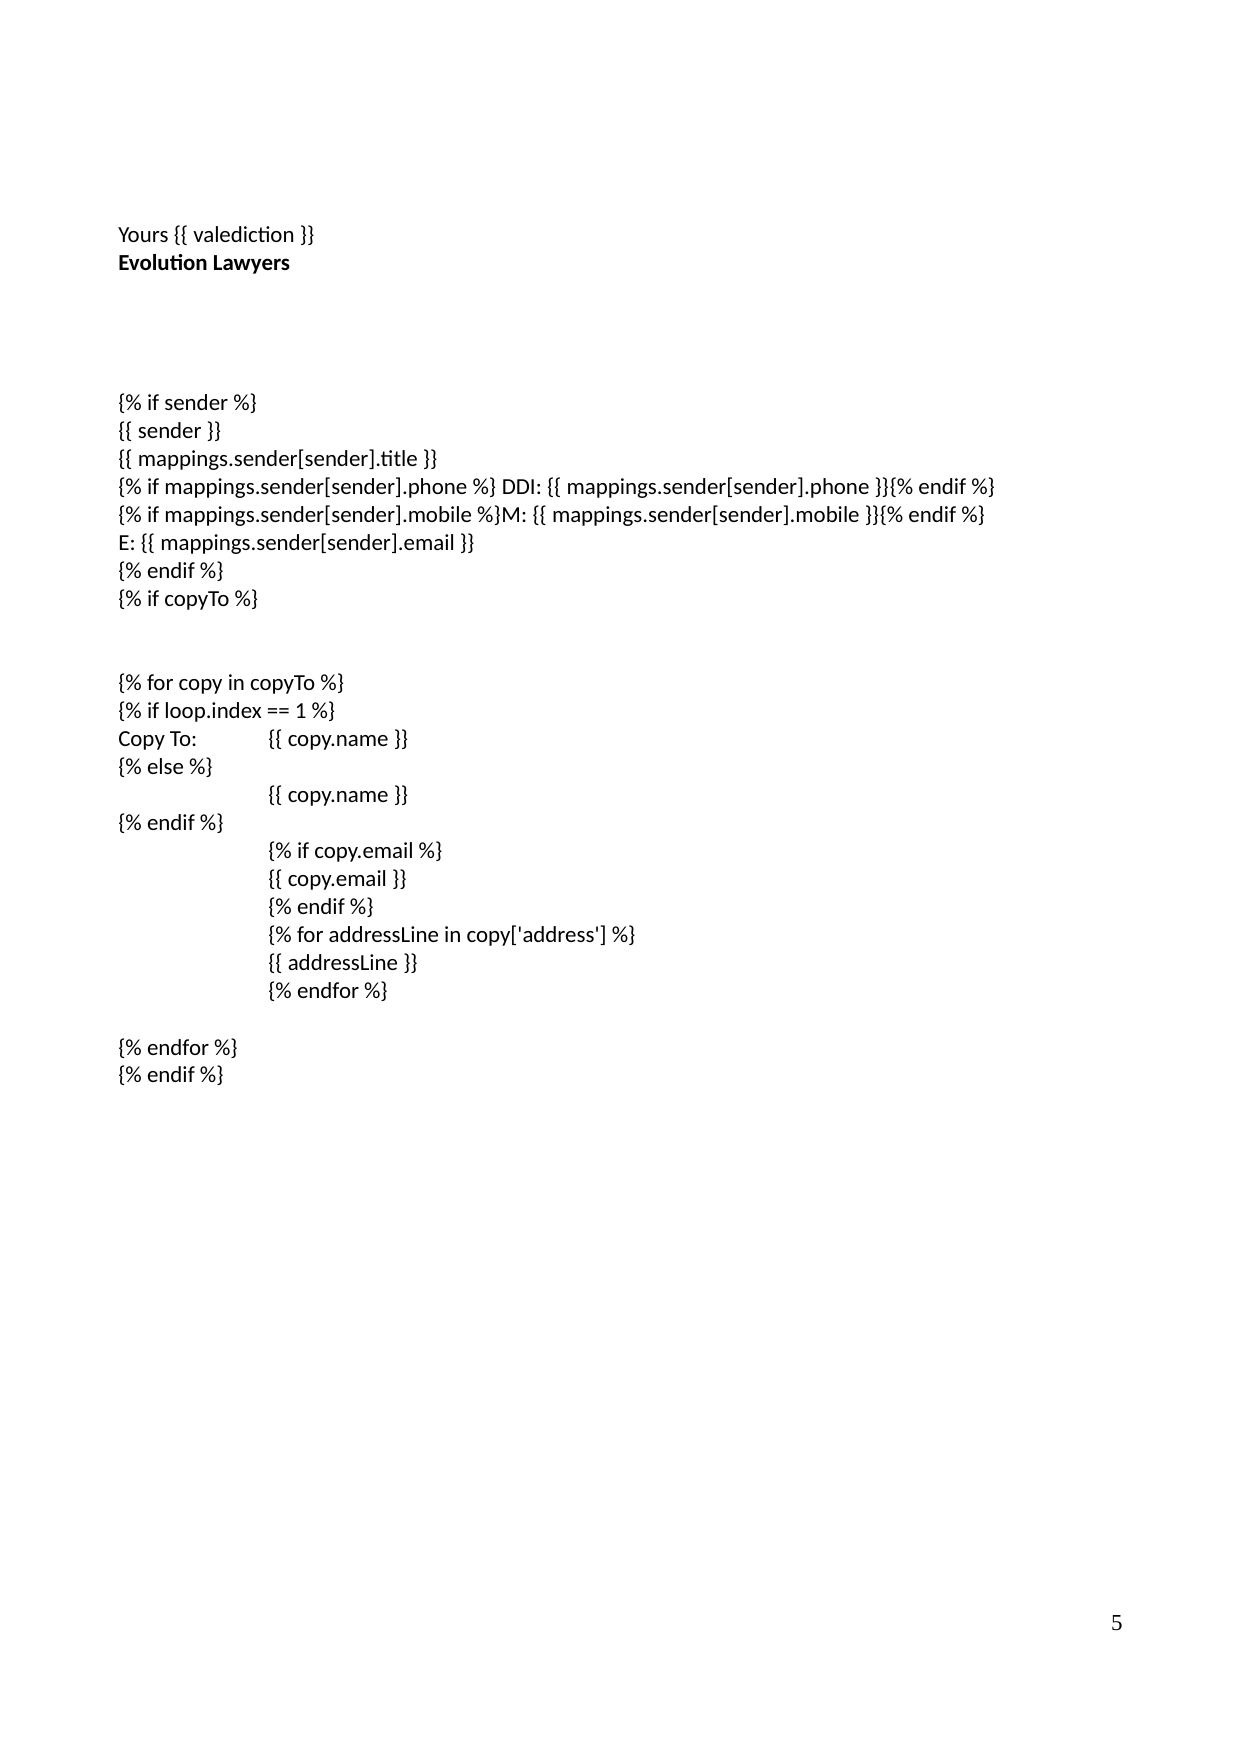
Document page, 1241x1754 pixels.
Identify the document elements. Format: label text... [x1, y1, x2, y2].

text {% if loop.index == 1 %} [118, 696, 1122, 724]
text {% if copy.email %} [118, 836, 1122, 864]
text {% if copyTo %} [118, 584, 1122, 612]
text {% for copy in copyTo %} [118, 668, 1122, 696]
text {% endfor %} [118, 1033, 1122, 1061]
text {{ addressLine }} [118, 948, 1122, 977]
text {{ copy.name }} [118, 780, 1122, 808]
text {% for addressLine in copy['address'] %} [118, 921, 1122, 948]
text {{ copy.email }} [118, 864, 1122, 892]
text {% endif %} [118, 808, 1122, 836]
text {% else %} [118, 752, 1122, 780]
text {% endif %} [118, 892, 1122, 921]
text {% endfor %} [118, 977, 1122, 1004]
text Copy To: {{ copy.name }} [118, 724, 1122, 752]
text {% endif %} [118, 1061, 1122, 1089]
table_header Yours {{ valediction }} Evolution Lawyers {% if sender %} {{ sender }} {{ mappings.sender[sender].title }} {% if mappings.sender[sender].phone %} DDI: {{ mappings.sender[sender].phone }}{% endif %} {% if mappings.sender[sender].mobile %}M: {{ mappings.sender[sender].mobile }}{% endif %} E: {{ mappings.sender[sender].email }} {% endif %} [118, 220, 1122, 584]
